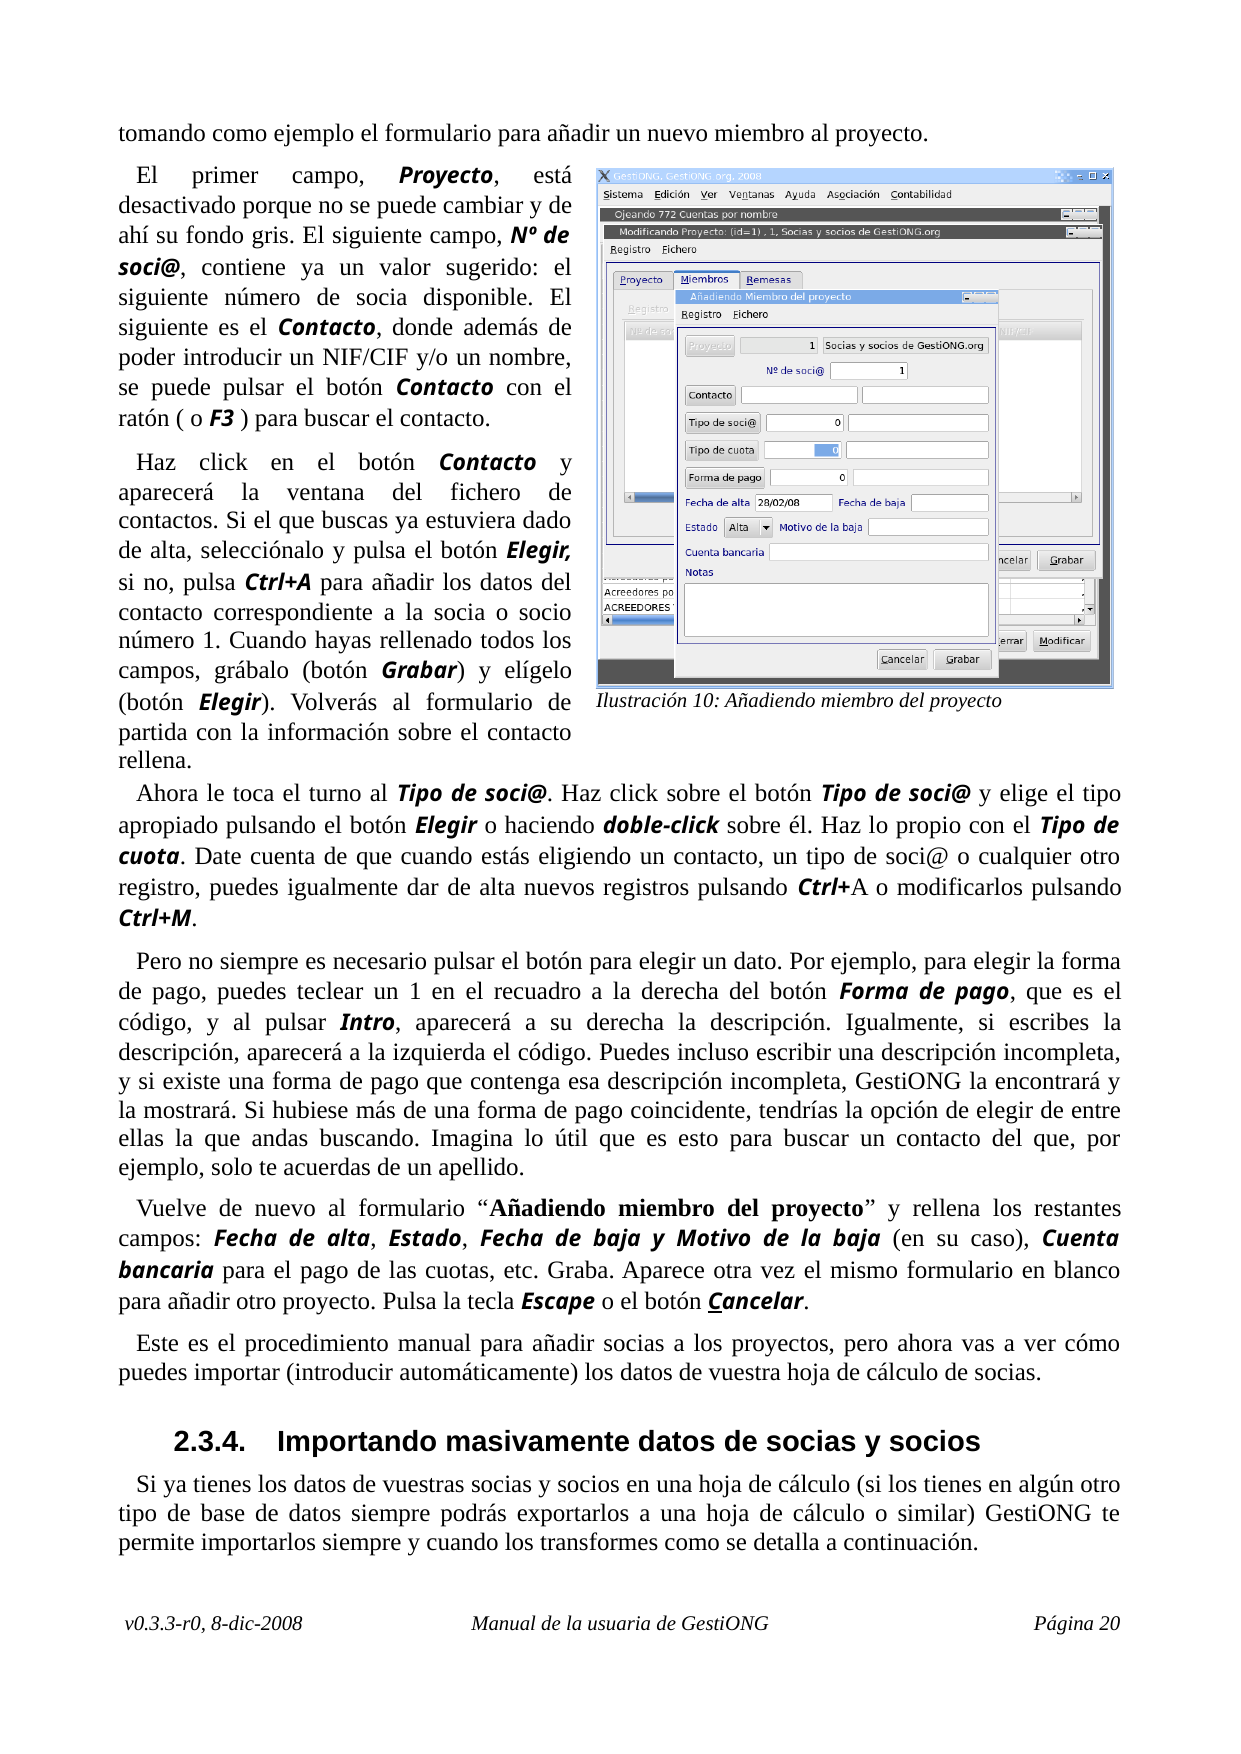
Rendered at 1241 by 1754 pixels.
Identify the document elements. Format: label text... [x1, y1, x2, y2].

text Vuelve de nuevo al formulario “Añadiendo miembro del proyecto” y rellena los restantes campos: Fecha de alta, Estado, Fecha de baja y Motivo de la baja (en su caso), Cuenta bancaria para el pago de las cuotas, etc. Graba. Aparece otra vez el mismo formulario en blanco para añadir otro proyecto. Pulsa la tecla Escape o el botón Cancelar. [118, 1193, 1122, 1316]
text Haz click en el botón Contacto y aparecerá la ventana del fichero de contactos. Si el que buscas ya estuviera dado de alta, selecciónalo y pulsa el botón Elegir, si no, pulsa Ctrl+A para añadir los datos del contacto correspondiente a la socia o socio número 1. Cuando hayas rellenado todos los campos, grábalo (botón Grabar) y elígelo (botón Elegir). Volverás al formulario de partida con la información sobre el contacto rellena. [118, 446, 1122, 774]
text Si ya tienes los datos de vuestras socias y socios en una hoja de cálculo (si los tienes en algún otro tipo de base de datos siempre podrás exportarlos a una hoja de cálculo o similar) GestiONG te permite importarlos siempre y cuando los transformes como se detalla a continuación. [118, 1469, 1122, 1556]
text El primer campo, Proyecto, está desactivado porque no se puede cambiar y de ahí su fondo gris. El siguiente campo, Nº de soci@, contiene ya un valor sugerido: el siguiente número de socia disponible. El siguiente es el Contacto, donde además de poder introducir un NIF/CIF y/o un nombre, se puede pulsar el botón Contacto con el ratón ( o F3 ) para buscar el contacto. [118, 159, 1122, 433]
text Pero no siempre es necesario pulsar el botón para elegir un dato. Por ejemplo, para elegir la forma de pago, puedes teclear un 1 en el recuadro a la derecha del botón Forma de pago, que es el código, y al pulsar Intro, aparecerá a su derecha la descripción. Igualmente, si escribes la descripción, aparecerá a la izquierda el código. Puedes incluso escribir una descripción incompleta, y si existe una forma de pago que contenga esa descripción incompleta, GestiONG la encontrará y la mostrará. Si hubiese más de una forma de pago coincidente, tendrías la opción de elegir de entre ellas la que andas buscando. Imagina lo útil que es esto para buscar un contacto del que, por ejemplo, solo te acuerdas de un apellido. [118, 946, 1122, 1181]
text tomando como ejemplo el formulario para añadir un nuevo miembro al proyecto. [118, 118, 1122, 147]
text Ilustración 10: Añadiendo miembro del proyecto [596, 689, 1114, 712]
picture [595, 167, 1114, 689]
text Este es el procedimiento manual para añadir socias a los proyectos, pero ahora vas a ver cómo puedes importar (introducir automáticamente) los datos de vuestra hoja de cálculo de socias. [118, 1328, 1122, 1386]
subtitle Importando masivamente datos de socias y socios [118, 1423, 1122, 1457]
text Ahora le toca el turno al Tipo de soci@. Haz click sobre el botón Tipo de soci@ y elige el tipo apropiado pulsando el botón Elegir o haciendo doble-click sobre él. Haz lo propio con el Tipo de cuota. Date cuenta de que cuando estás eligiendo un contacto, un tipo de soci@ o cualquier otro registro, puedes igualmente dar de alta nuevos registros pulsando Ctrl+A o modificarlos pulsando Ctrl+M. [118, 777, 1122, 933]
